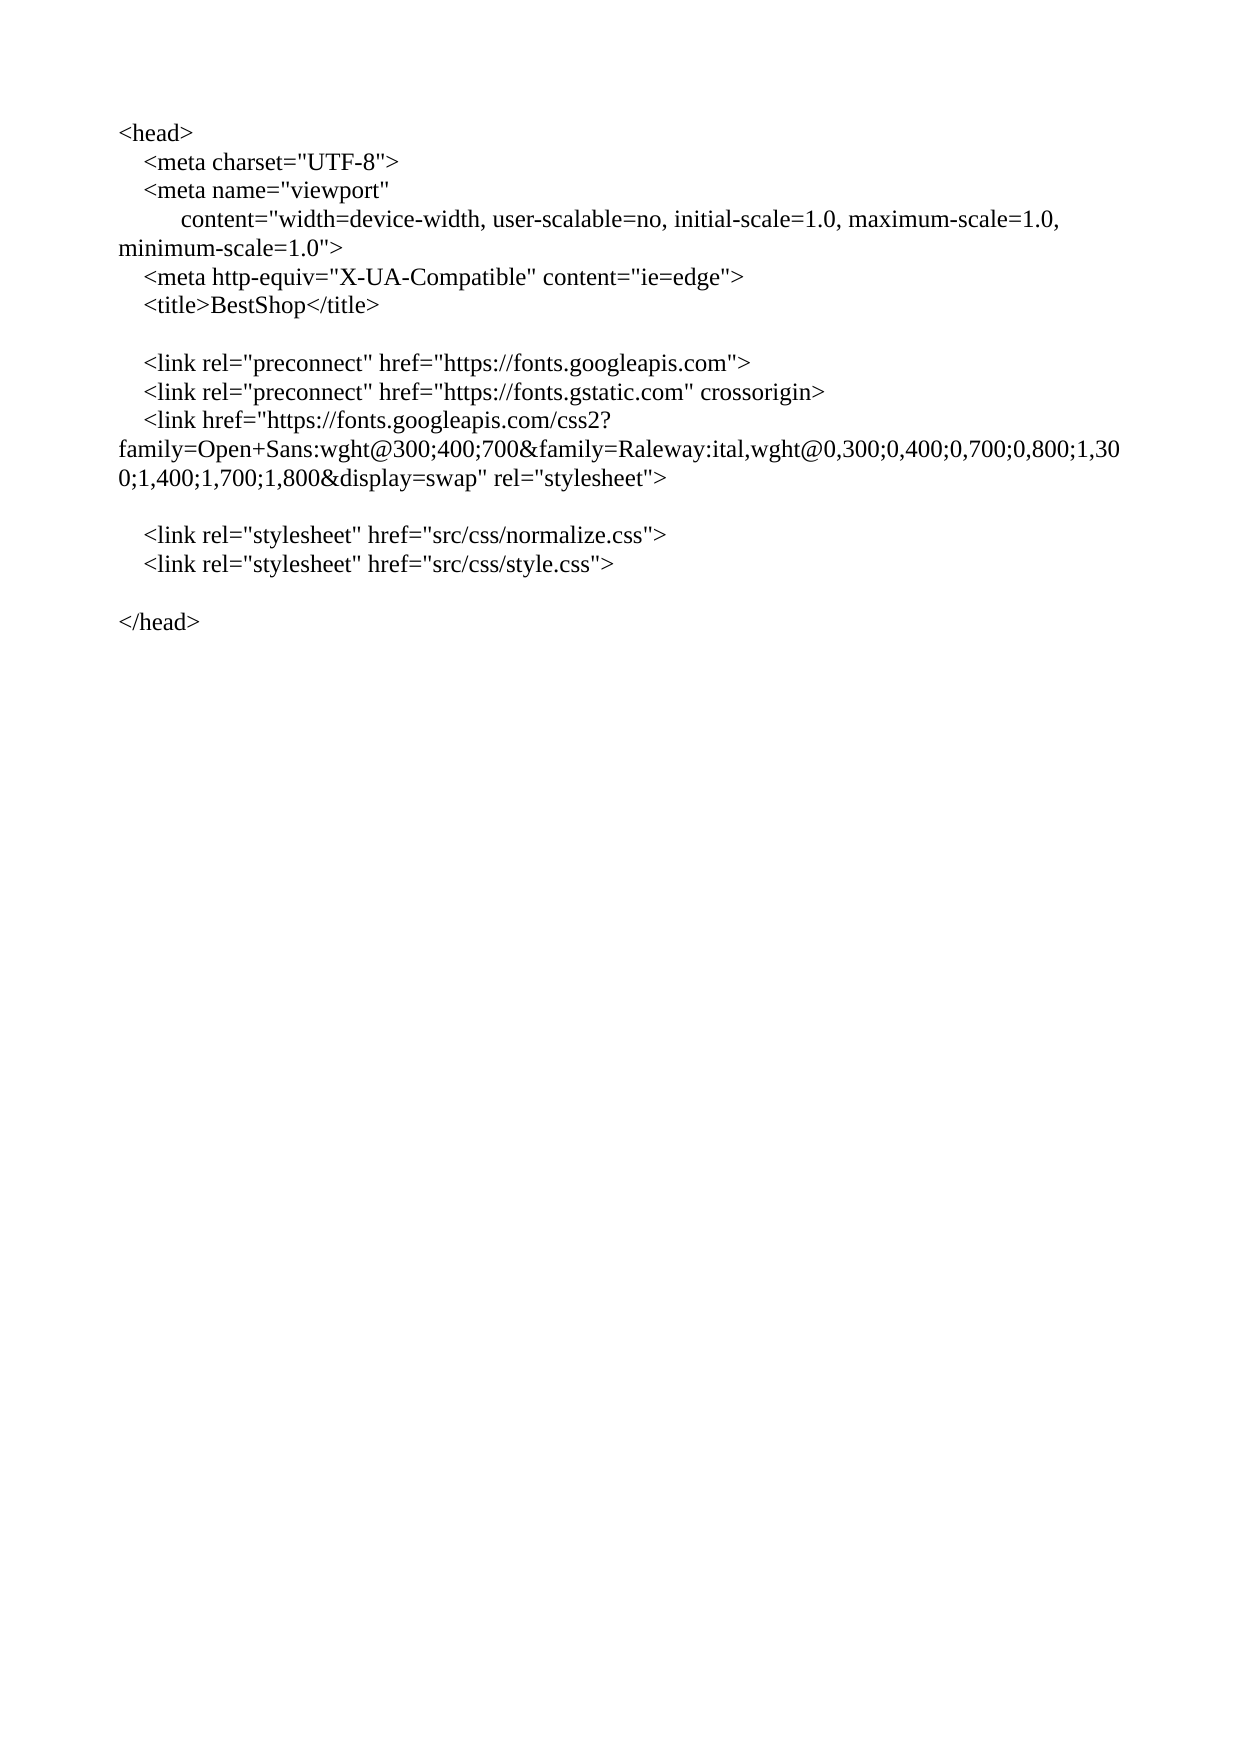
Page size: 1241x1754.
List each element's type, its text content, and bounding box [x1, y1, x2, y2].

text <link rel="stylesheet" href="src/css/style.css"> [118, 549, 1122, 578]
text <meta charset="UTF-8"> [118, 147, 1122, 176]
text <head> [118, 118, 1122, 147]
text </head> [118, 607, 1122, 636]
text <link href="https://fonts.googleapis.com/css2?family=Open+Sans:wght@300;400;700&family=Raleway:ital,wght@0,300;0,400;0,700;0,800;1,300;1,400;1,700;1,800&display=swap" rel="stylesheet"> [118, 406, 1122, 492]
text <link rel="preconnect" href="https://fonts.gstatic.com" crossorigin> [118, 377, 1122, 406]
text <meta name="viewport" [118, 176, 1122, 204]
text content="width=device-width, user-scalable=no, initial-scale=1.0, maximum-scale=1.0, minimum-scale=1.0"> [118, 204, 1122, 262]
text <meta http-equiv="X-UA-Compatible" content="ie=edge"> [118, 262, 1122, 291]
text <link rel="preconnect" href="https://fonts.googleapis.com"> [118, 348, 1122, 377]
text <link rel="stylesheet" href="src/css/normalize.css"> [118, 521, 1122, 549]
text <title>BestShop</title> [118, 291, 1122, 319]
